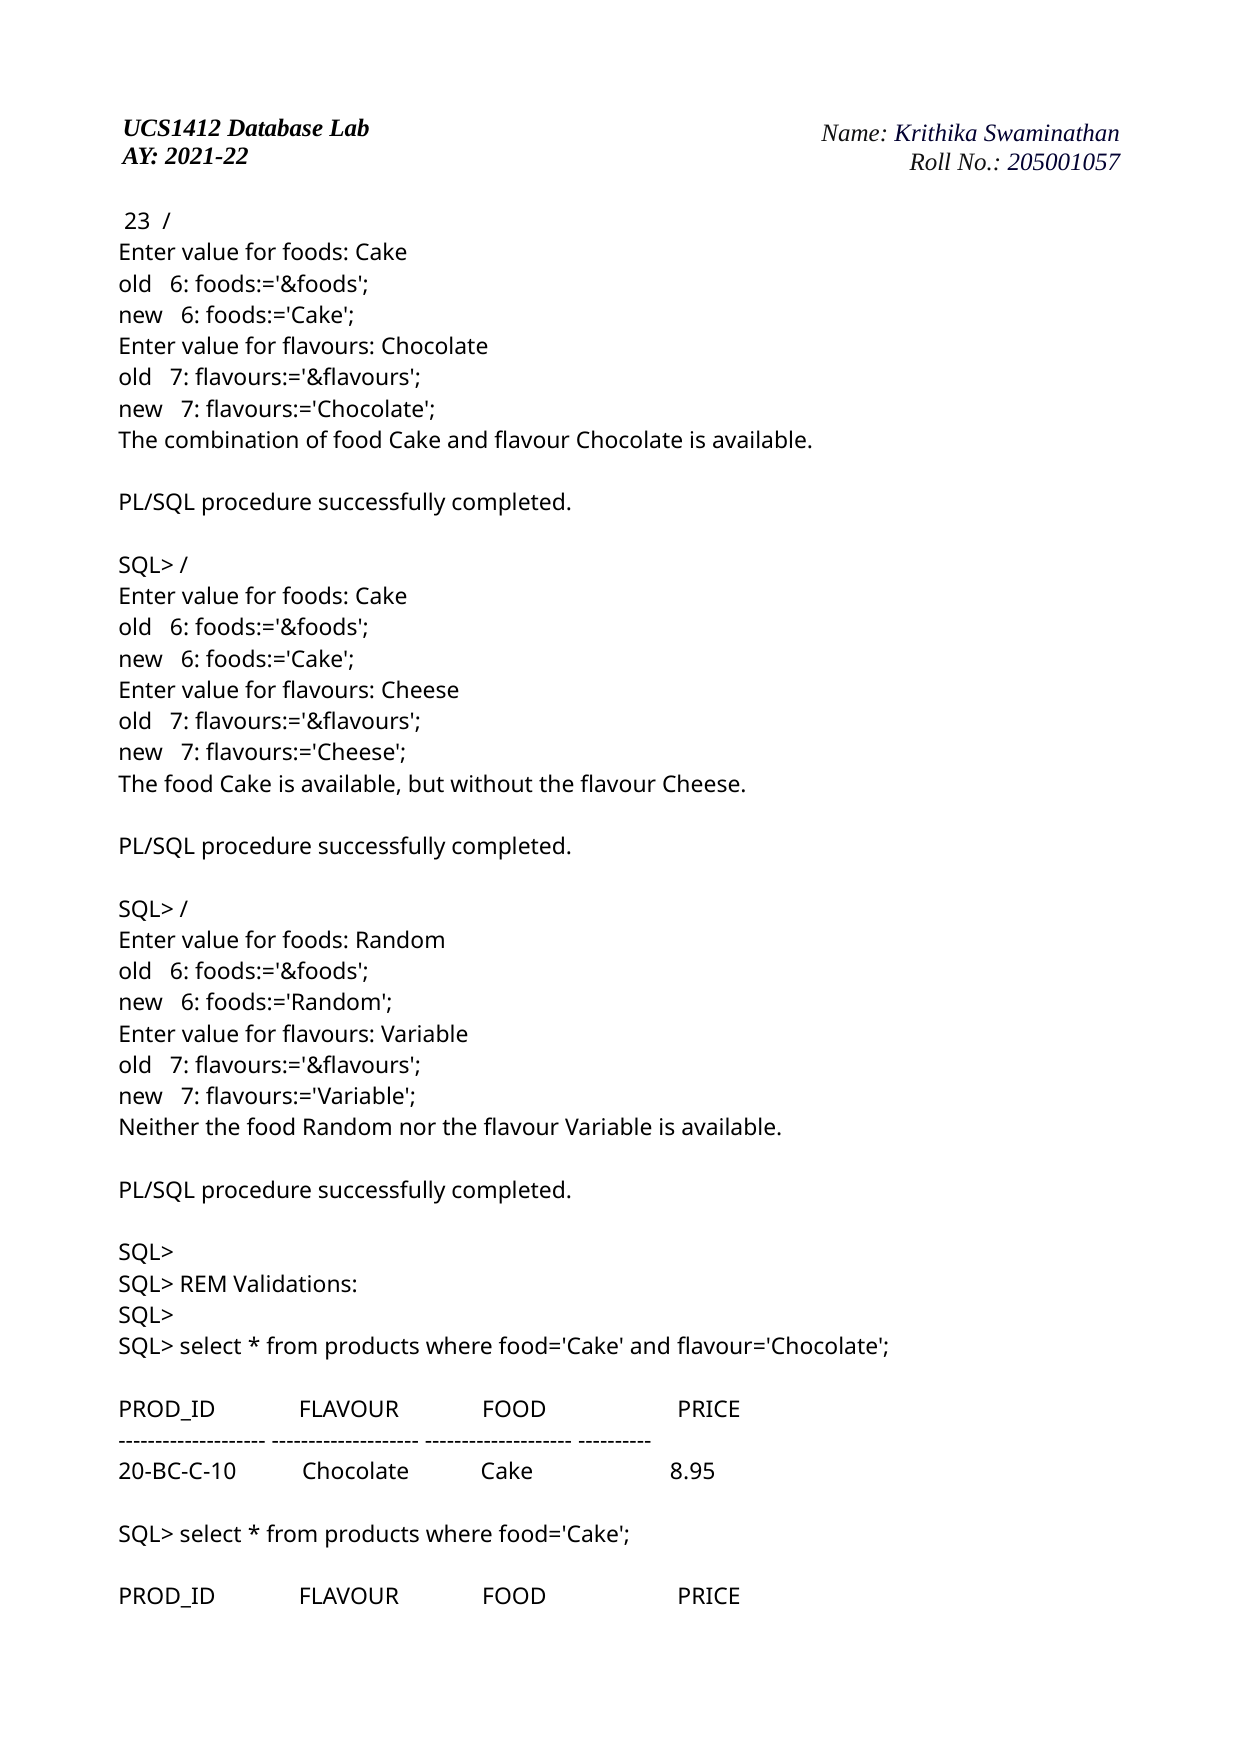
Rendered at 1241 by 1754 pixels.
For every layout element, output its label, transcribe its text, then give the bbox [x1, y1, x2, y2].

text SQL> / [118, 893, 1122, 924]
text SQL> [118, 1236, 1122, 1268]
text The food Cake is available, but without the flavour Cheese. [118, 768, 1122, 799]
text new 6: foods:='Cake'; [118, 643, 1122, 674]
text PROD_ID FLAVOUR FOOD PRICE [118, 1580, 1122, 1611]
text new 7: flavours:='Variable'; [118, 1080, 1122, 1111]
text PL/SQL procedure successfully completed. [118, 830, 1122, 861]
text PL/SQL procedure successfully completed. [118, 486, 1122, 518]
text 20-BC-C-10 Chocolate Cake 8.95 [118, 1455, 1122, 1486]
text Enter value for flavours: Variable [118, 1018, 1122, 1049]
text SQL> select * from products where food='Cake' and flavour='Chocolate'; [118, 1330, 1122, 1361]
text SQL> REM Validations: [118, 1268, 1122, 1299]
text SQL> select * from products where food='Cake'; [118, 1518, 1122, 1549]
text Enter value for foods: Random [118, 924, 1122, 955]
text SQL> [118, 1299, 1122, 1330]
text old 6: foods:='&foods'; [118, 955, 1122, 986]
text old 7: flavours:='&flavours'; [118, 361, 1122, 393]
text new 7: flavours:='Cheese'; [118, 736, 1122, 768]
text PL/SQL procedure successfully completed. [118, 1174, 1122, 1205]
text Enter value for flavours: Cheese [118, 674, 1122, 705]
text old 7: flavours:='&flavours'; [118, 1049, 1122, 1080]
text Neither the food Random nor the flavour Variable is available. [118, 1111, 1122, 1143]
text SQL> / [118, 549, 1122, 580]
text -------------------- -------------------- -------------------- ---------- [118, 1424, 1122, 1455]
text new 6: foods:='Cake'; [118, 299, 1122, 330]
text old 6: foods:='&foods'; [118, 611, 1122, 643]
text Enter value for foods: Cake [118, 236, 1122, 268]
text The combination of food Cake and flavour Chocolate is available. [118, 424, 1122, 455]
text old 7: flavours:='&flavours'; [118, 705, 1122, 736]
text Enter value for foods: Cake [118, 580, 1122, 611]
text PROD_ID FLAVOUR FOOD PRICE [118, 1393, 1122, 1424]
text Enter value for flavours: Chocolate [118, 330, 1122, 361]
text 23 / [118, 205, 1122, 236]
text new 6: foods:='Random'; [118, 986, 1122, 1018]
text new 7: flavours:='Chocolate'; [118, 393, 1122, 424]
text old 6: foods:='&foods'; [118, 268, 1122, 299]
